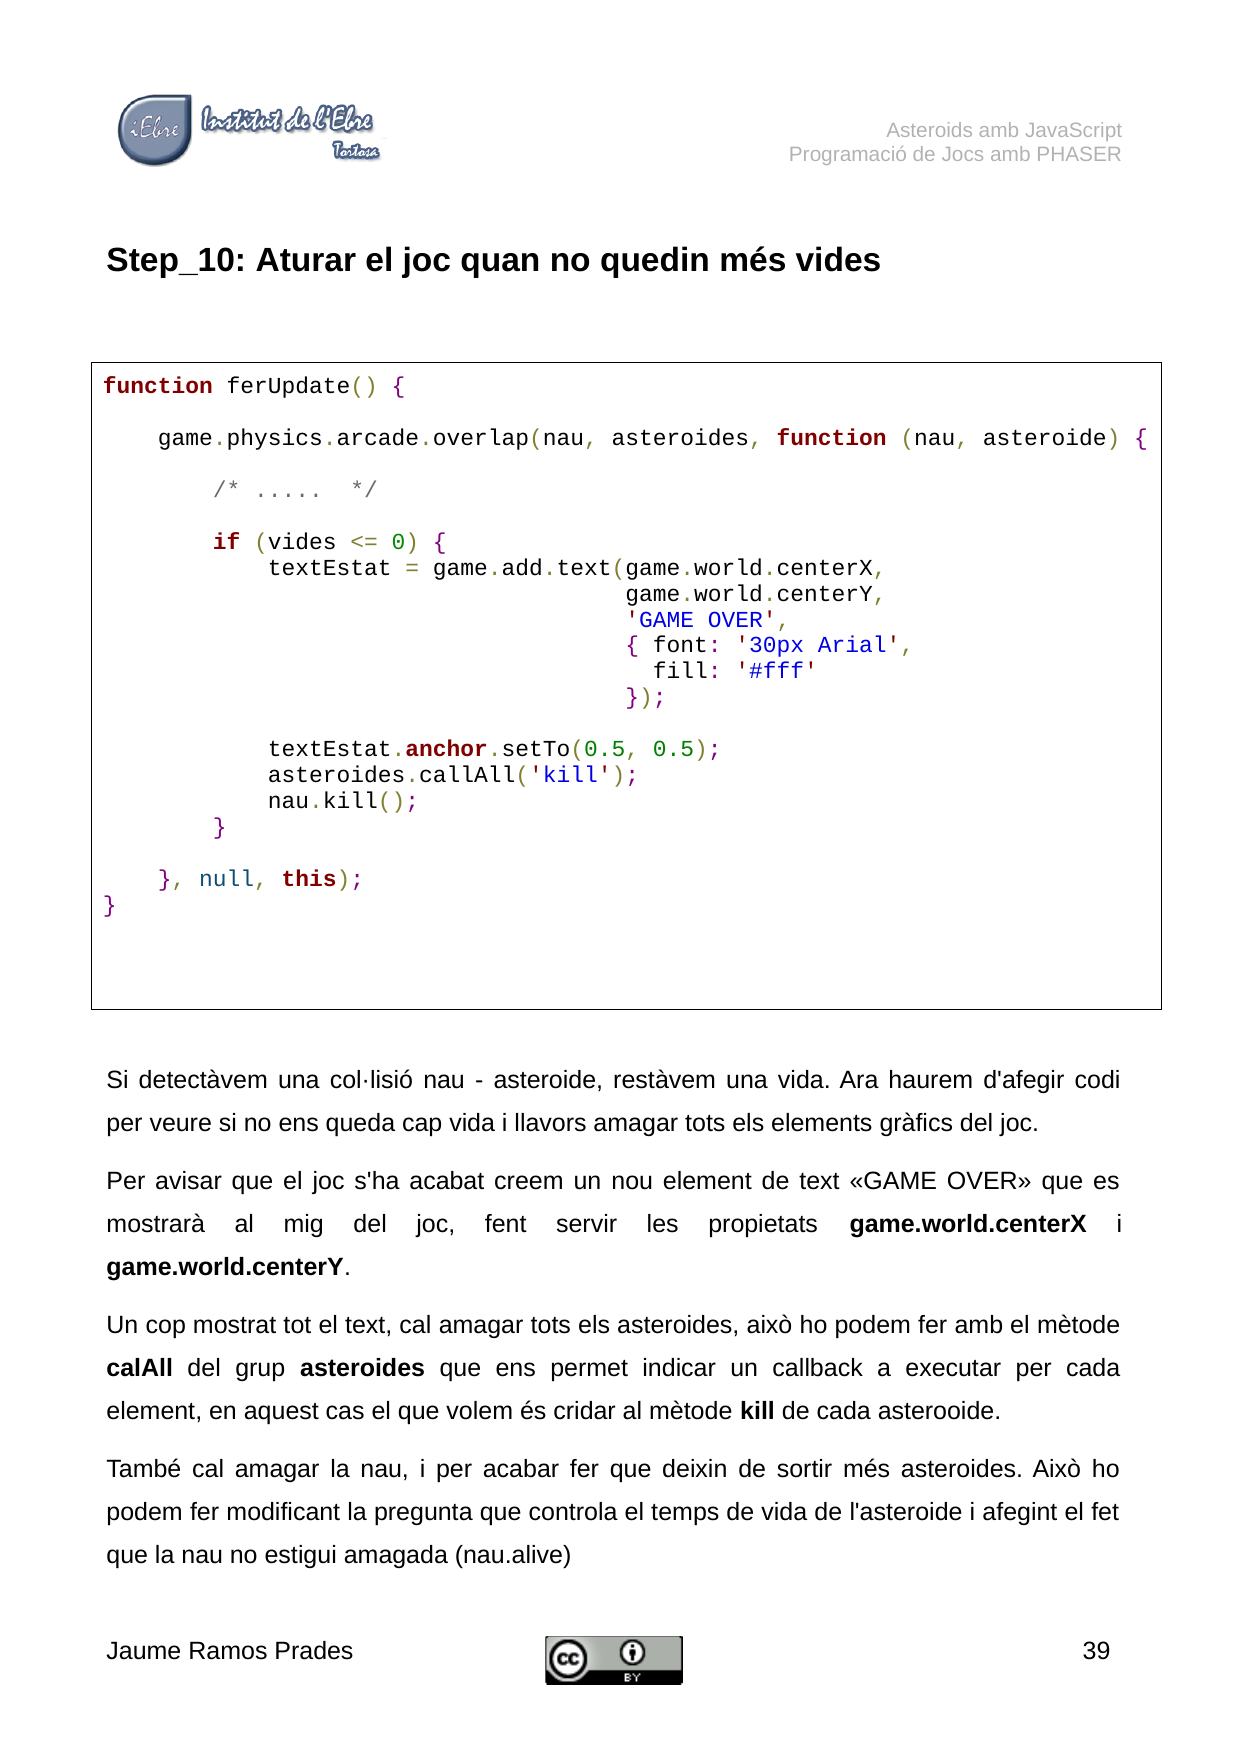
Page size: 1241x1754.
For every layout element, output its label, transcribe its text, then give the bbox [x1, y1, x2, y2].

text També cal amagar la nau, i per acabar fer que deixin de sortir més asteroides. Això ho podem fer modificant la pregunta que controla el temps de vida de l'asteroide i afegint el fet que la nau no estigui amagada (nau.alive) [106, 1454, 1122, 1569]
picture [545, 1636, 683, 1685]
text Si detectàvem una col·lisió nau - asteroide, restàvem una vida. Ara haurem d'afegir codi per veure si no ens queda cap vida i llavors amagar tots els elements gràfics del joc. [106, 1065, 1122, 1137]
text Per avisar que el joc s'ha acabat creem un nou element de text «GAME OVER» que es mostrarà al mig del joc, fent servir les propietats game.world.centerX i game.world.centerY. [106, 1166, 1122, 1281]
subtitle Step_10: Aturar el joc quan no quedin més vides [106, 240, 1122, 279]
text Un cop mostrat tot el text, cal amagar tots els asteroides, això ho podem fer amb el mètode calAll del grup asteroides que ens permet indicar un callback a executar per cada element, en aquest cas el que volem és cridar al mètode kill de cada asterooide. [106, 1310, 1122, 1425]
picture [106, 79, 397, 181]
